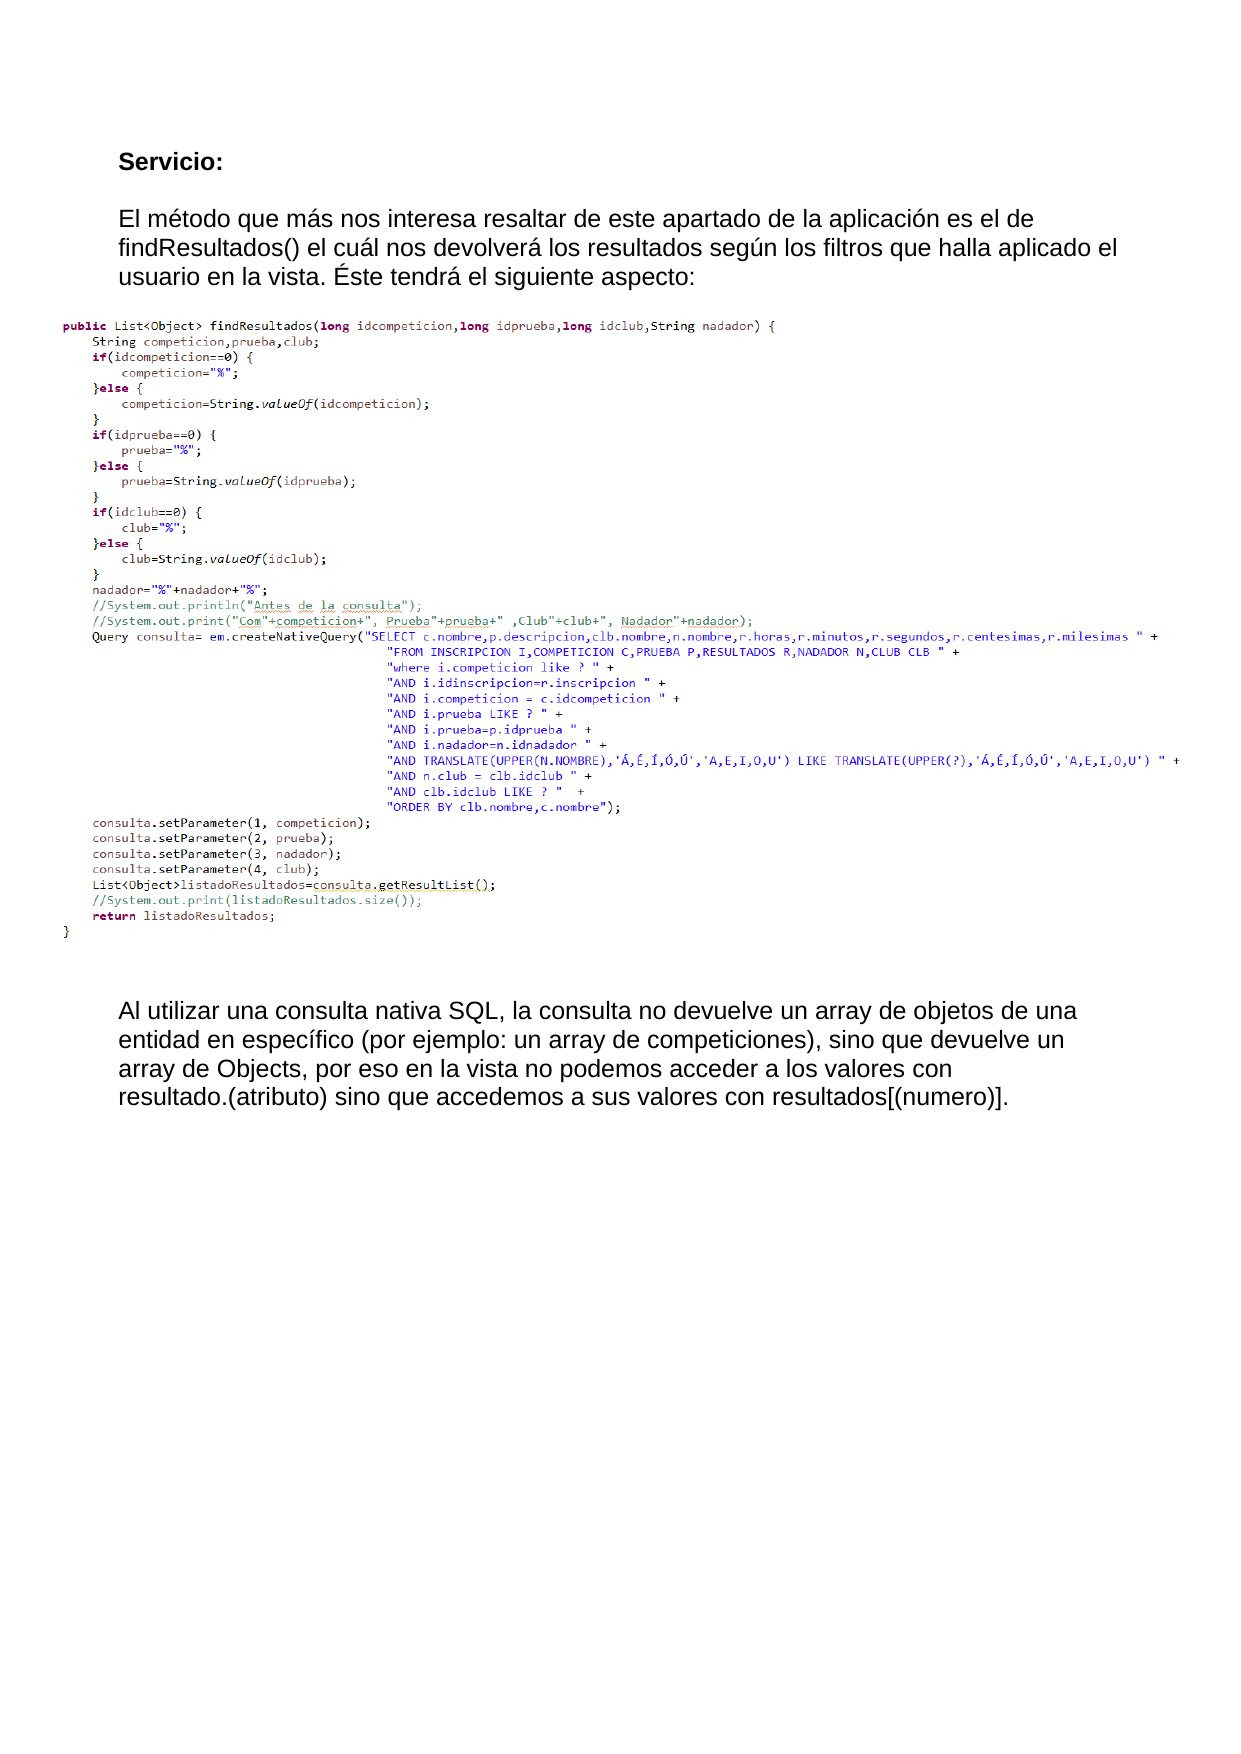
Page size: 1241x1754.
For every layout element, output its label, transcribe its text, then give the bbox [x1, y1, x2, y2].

text El método que más nos interesa resaltar de este apartado de la aplicación es el de findResultados() el cuál nos devolverá los resultados según los filtros que halla aplicado el usuario en la vista. Éste tendrá el siguiente aspecto: [118, 204, 1122, 291]
text Al utilizar una consulta nativa SQL, la consulta no devuelve un array de objetos de una entidad en específico (por ejemplo: un array de competiciones), sino que devuelve un array de Objects, por eso en la vista no podemos acceder a los valores con [118, 996, 1122, 1082]
text resultado.(atributo) sino que accedemos a sus valores con resultados[(numero)]. [118, 1082, 1122, 1111]
picture [59, 319, 1182, 939]
text Servicio: [118, 147, 1122, 176]
